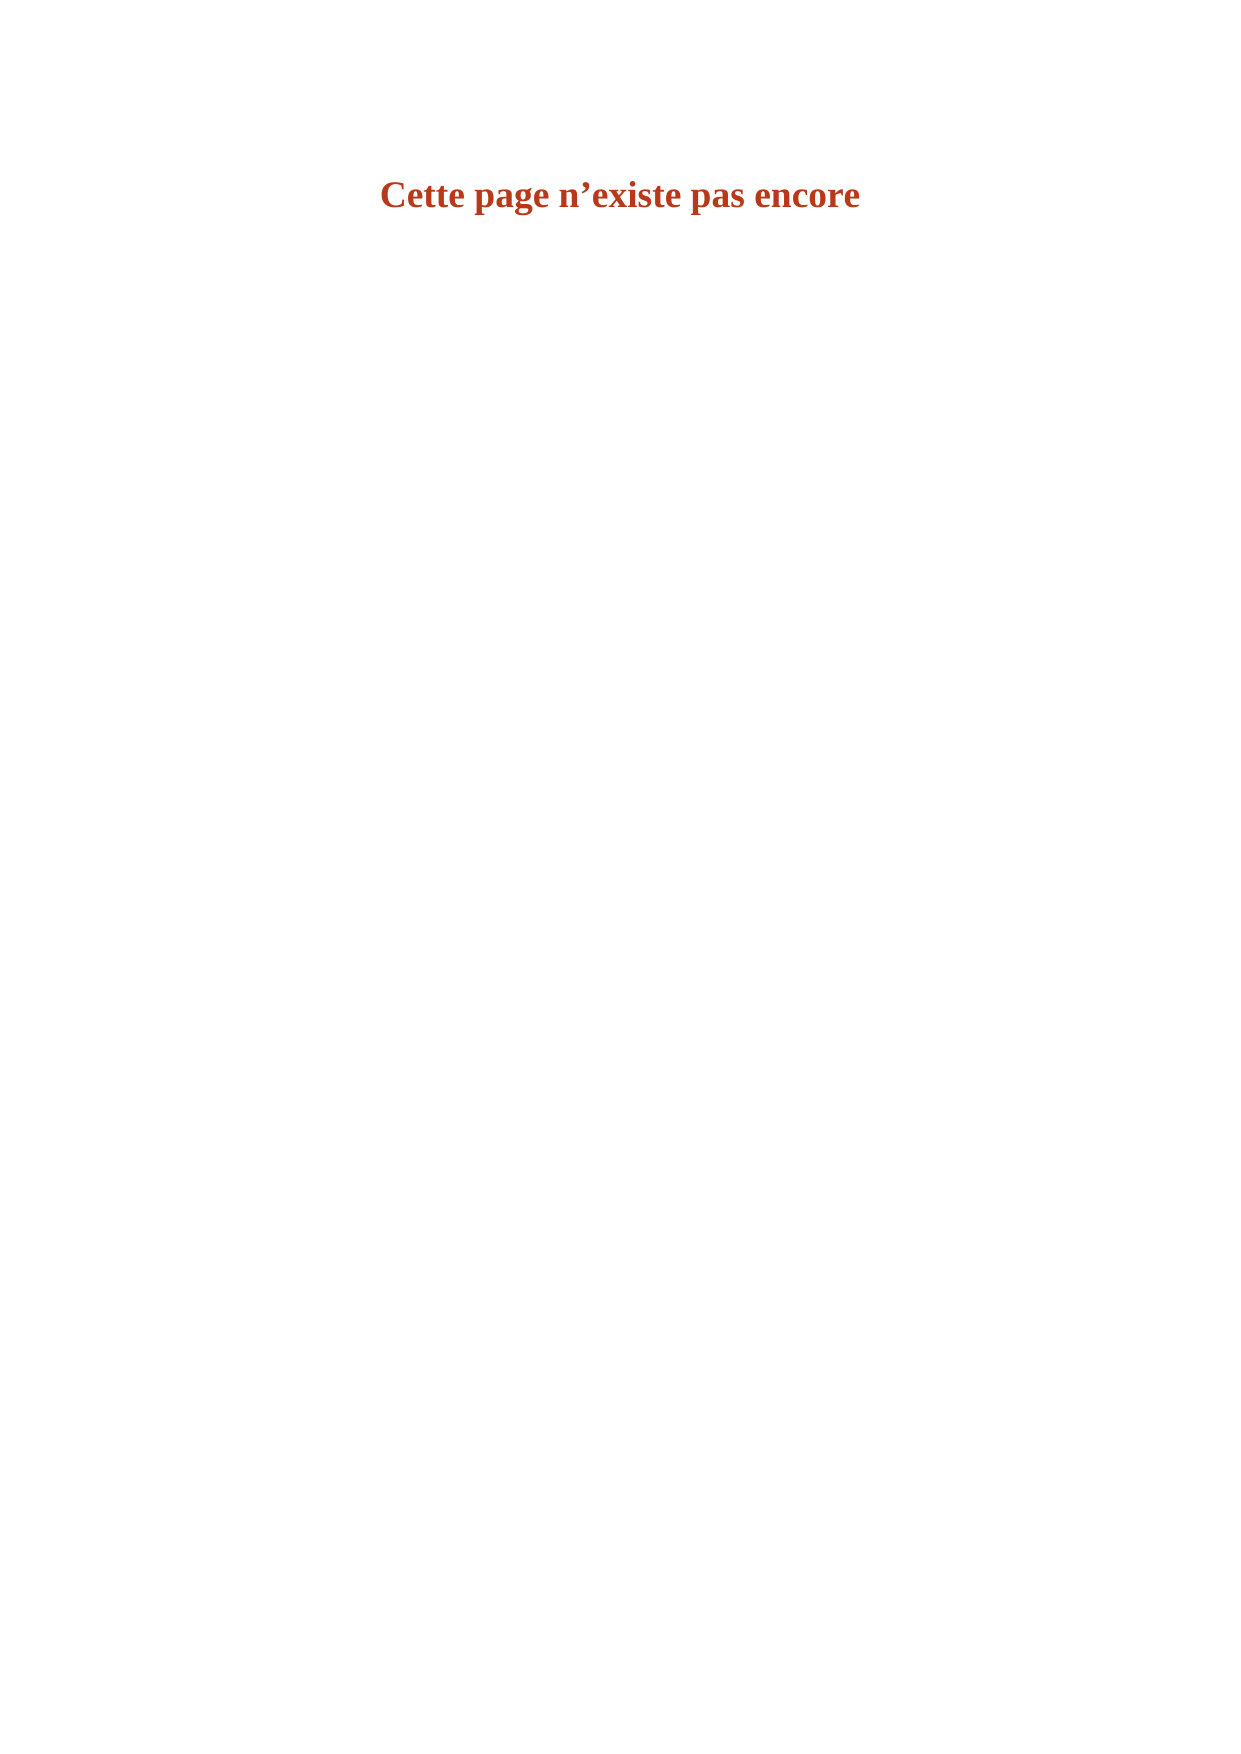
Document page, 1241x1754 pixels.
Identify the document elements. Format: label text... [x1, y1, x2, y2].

subtitle Cette page n’existe pas encore [148, 173, 1093, 216]
